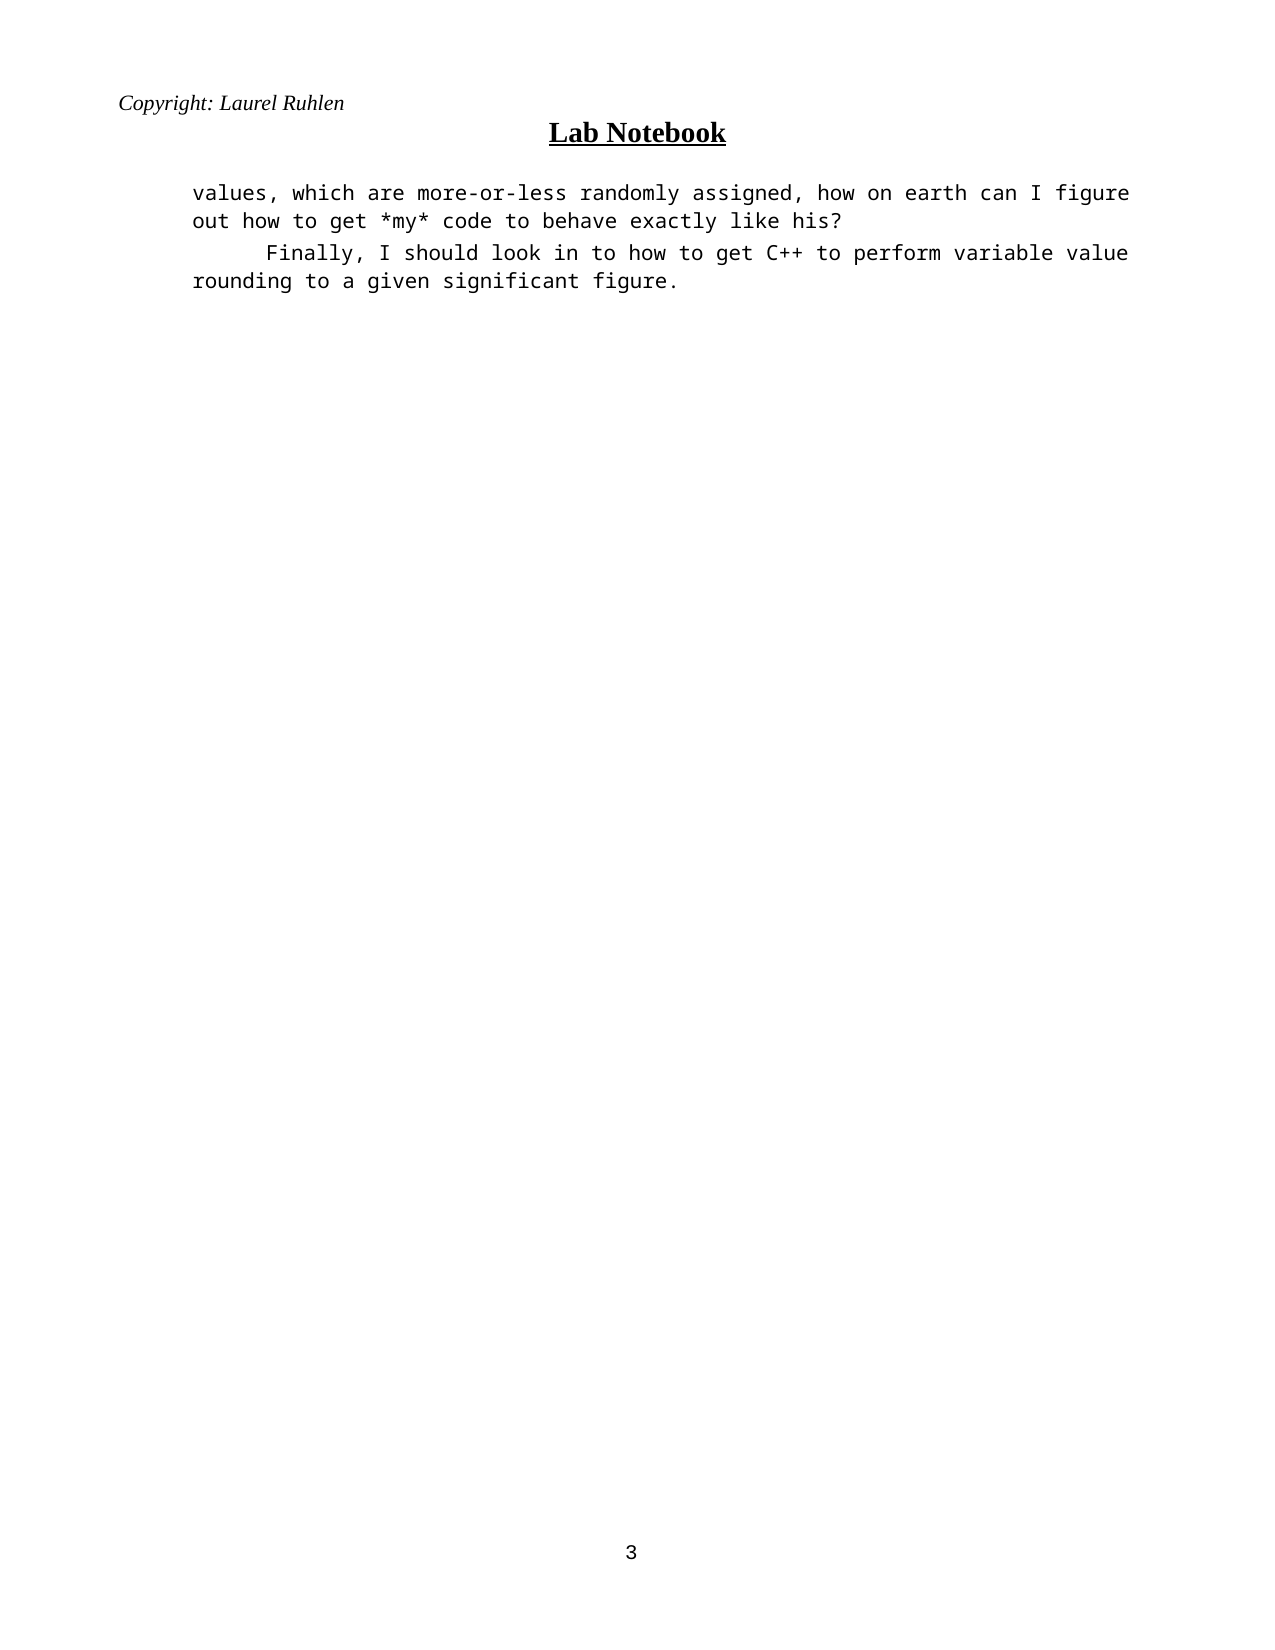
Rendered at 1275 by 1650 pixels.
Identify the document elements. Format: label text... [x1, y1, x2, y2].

text Finally, I should look in to how to get C++ to perform variable value rounding to a given significant figure. [192, 238, 1157, 295]
text values, which are more-or-less randomly assigned, how on earth can I figure out how to get *my* code to behave exactly like his? [192, 178, 1157, 235]
